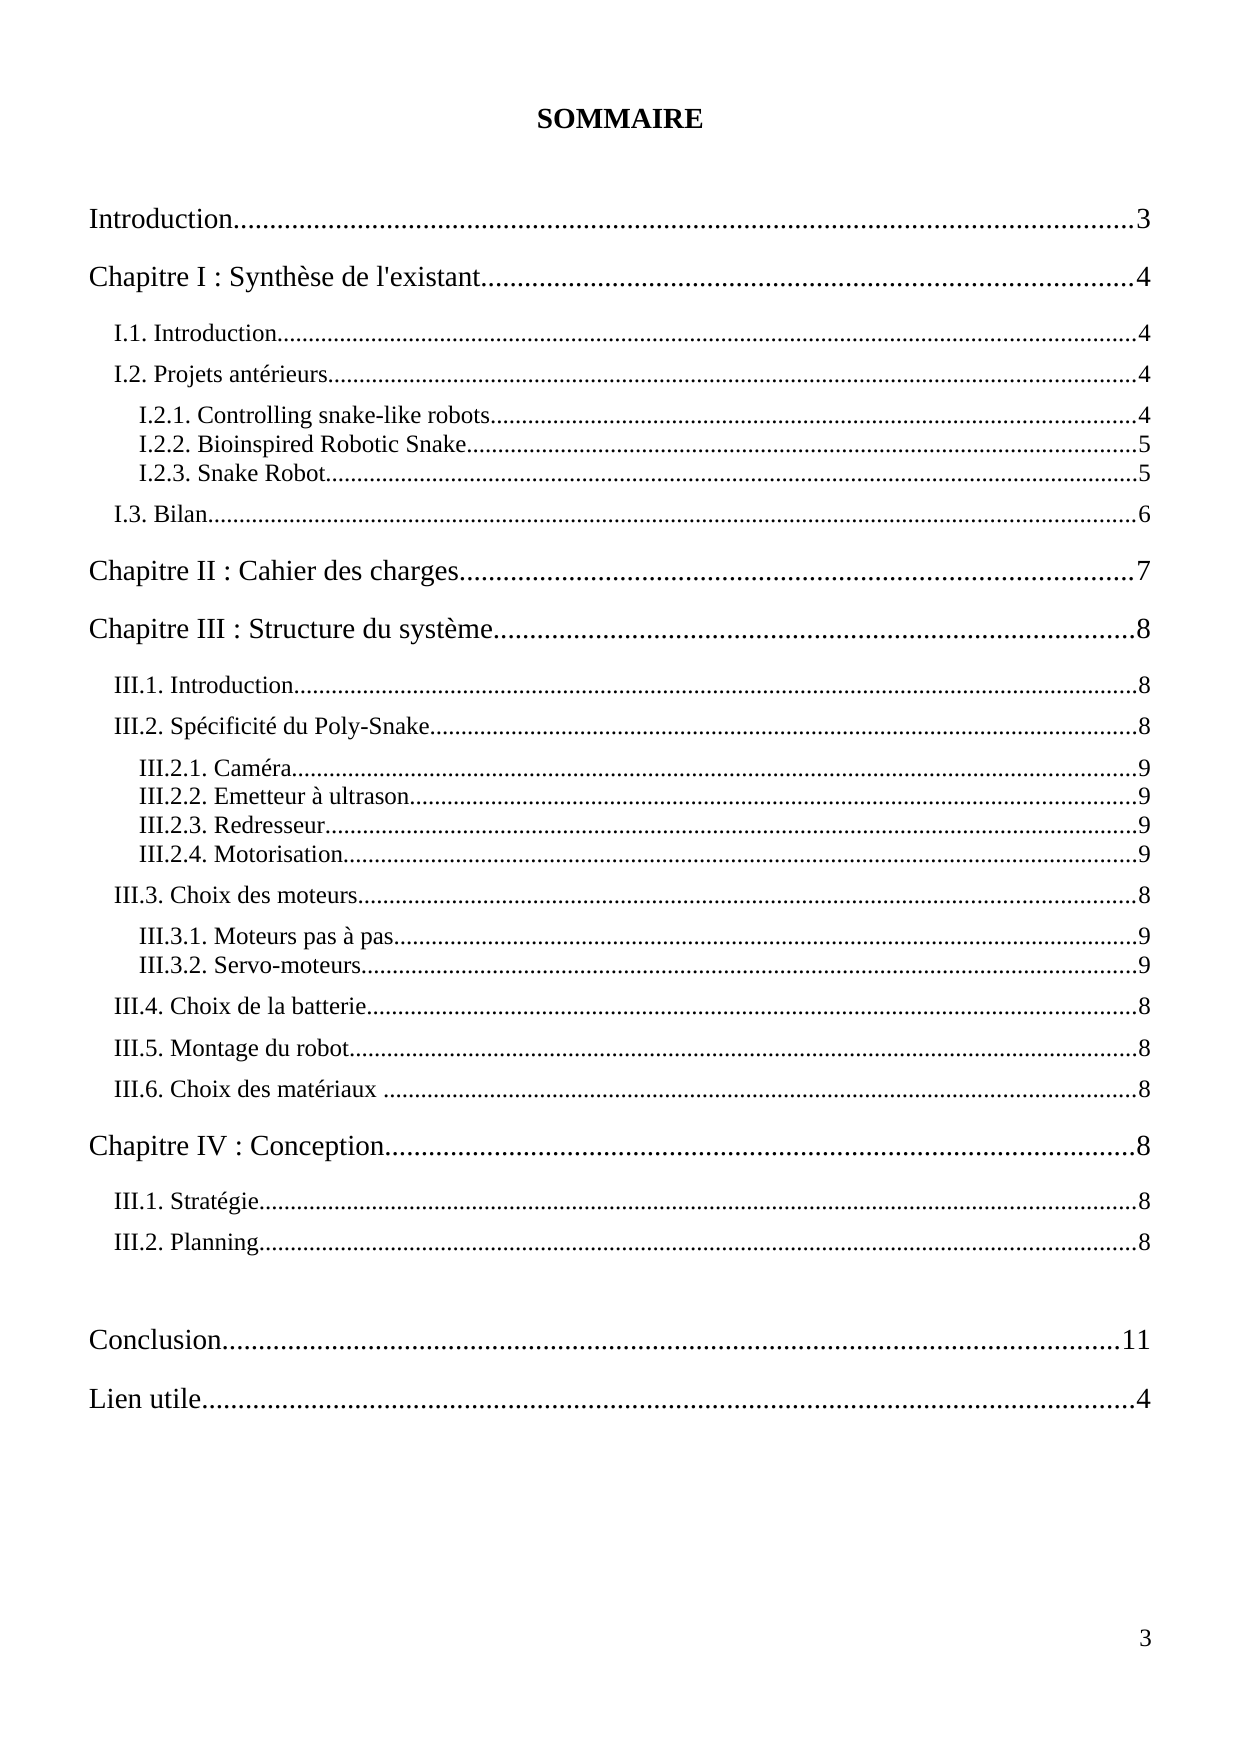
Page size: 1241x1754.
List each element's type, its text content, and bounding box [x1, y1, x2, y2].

text I.1. Introduction 4 [114, 318, 1152, 347]
text Lien utile 3 [89, 1381, 1152, 1414]
text III.4. Choix de la batterie 8 [114, 991, 1152, 1020]
text III.2. Spécificité du Poly-Snake 8 [114, 711, 1152, 740]
text III.1. Introduction 8 [114, 670, 1152, 699]
text III.3.2. Servo-moteurs 9 [139, 950, 1152, 979]
text Chapitre I : Synthèse de l'existant 4 [89, 259, 1152, 293]
text III.2.1. Caméra 9 [139, 753, 1152, 781]
text III.2.2. Emetteur à ultrason 9 [139, 781, 1152, 810]
text III.5. Montage du robot 8 [114, 1033, 1152, 1061]
text III.3. Choix des moteurs 8 [114, 880, 1152, 909]
text III.6. Choix des matériaux 8 [114, 1074, 1152, 1103]
text III.2.4. Motorisation 9 [139, 839, 1152, 868]
text III.1. Stratégie 8 [114, 1186, 1152, 1215]
text Chapitre II : Cahier des charges 7 [89, 553, 1152, 587]
text I.3. Bilan 6 [114, 499, 1152, 528]
text III.2.3. Redresseur 9 [139, 810, 1152, 839]
text III.3.1. Moteurs pas à pas 9 [139, 921, 1152, 950]
text Conclusion 11 [89, 1322, 1152, 1356]
text Introduction 3 [89, 201, 1152, 234]
text I.2.1. Controlling snake-like robots 4 [139, 401, 1152, 429]
text SOMMAIRE [89, 101, 1152, 135]
text I.2.2. Bioinspired Robotic Snake 5 [139, 429, 1152, 458]
text Chapitre IV : Conception 8 [89, 1128, 1152, 1161]
text I.2. Projets antérieurs 4 [114, 359, 1152, 388]
text I.2.3. Snake Robot 5 [139, 458, 1152, 487]
text Chapitre III : Structure du système 8 [89, 612, 1152, 645]
text III.2. Planning 8 [89, 1227, 1152, 1256]
